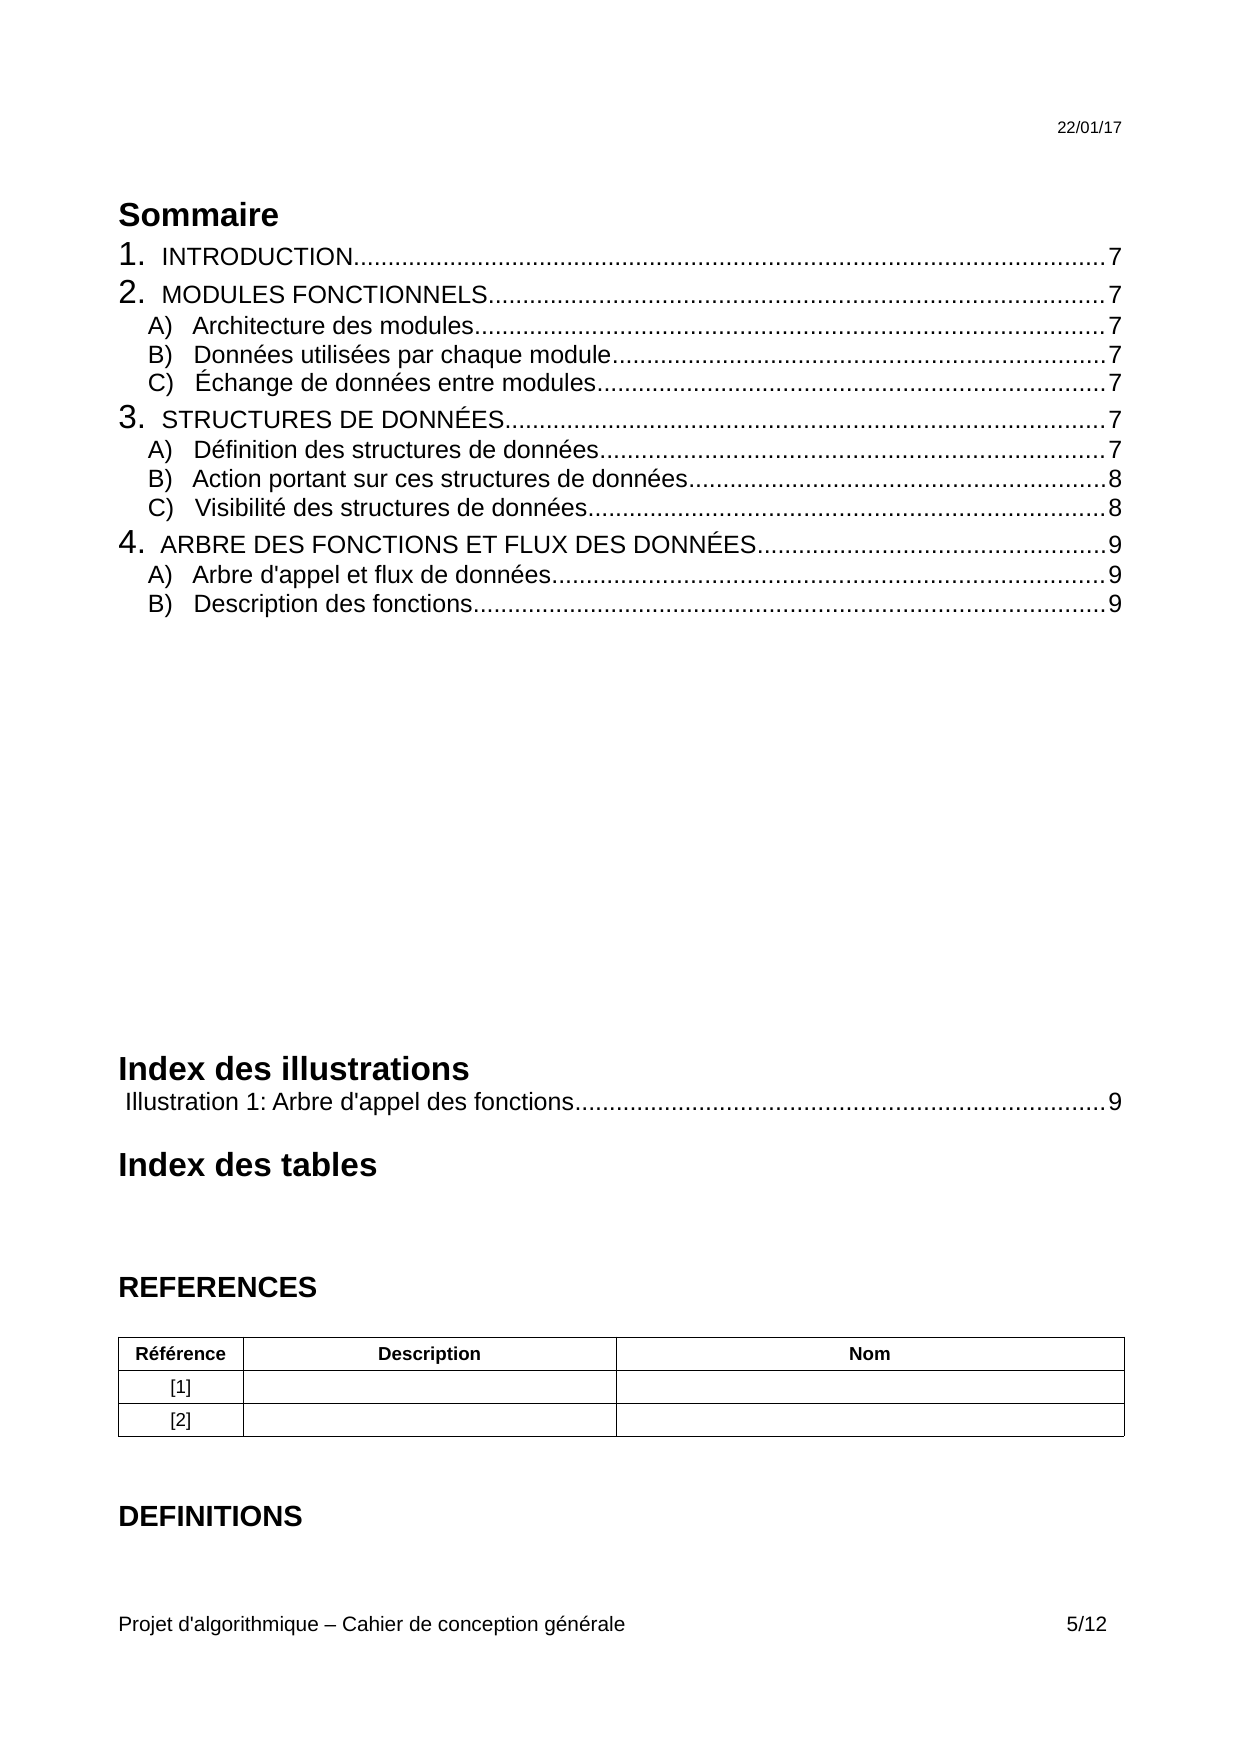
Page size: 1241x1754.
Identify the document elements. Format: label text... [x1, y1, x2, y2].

text DEFINITIONS [118, 1498, 1122, 1532]
table_header Description [244, 1338, 616, 1370]
subtitle Index des illustrations [118, 1049, 1122, 1087]
subtitle Sommaire [118, 196, 1122, 234]
text B) Description des fonctions 9 [148, 589, 1122, 618]
text A) Arbre d'appel et flux de données 9 [148, 560, 1122, 589]
text A) Définition des structures de données 7 [148, 436, 1122, 464]
table_header Référence [119, 1338, 243, 1370]
text C) Échange de données entre modules 7 [148, 368, 1122, 397]
text B) Action portant sur ces structures de données 8 [148, 464, 1122, 493]
text A) Architecture des modules 7 [148, 311, 1122, 339]
table_header [617, 1404, 1124, 1436]
list INTRODUCTION 7 [118, 234, 1122, 272]
text REFERENCES [118, 1269, 1122, 1337]
table_header [2] [119, 1404, 243, 1436]
table_header [1] [119, 1371, 243, 1403]
table_header Nom [617, 1338, 1124, 1370]
table_header [244, 1371, 616, 1403]
text Illustration 1: Arbre d'appel des fonctions 9 [118, 1087, 1122, 1116]
list STRUCTURES DE DONNÉES 7 [118, 397, 1122, 436]
subtitle Index des tables [118, 1145, 1122, 1183]
text B) Données utilisées par chaque module 7 [148, 339, 1122, 368]
table_header [244, 1404, 616, 1436]
text C) Visibilité des structures de données 8 [148, 493, 1122, 522]
list MODULES FONCTIONNELS 7 [118, 272, 1122, 311]
list ARBRE DES FONCTIONS ET FLUX DES DONNÉES 9 [118, 522, 1122, 560]
table_header [617, 1371, 1124, 1403]
